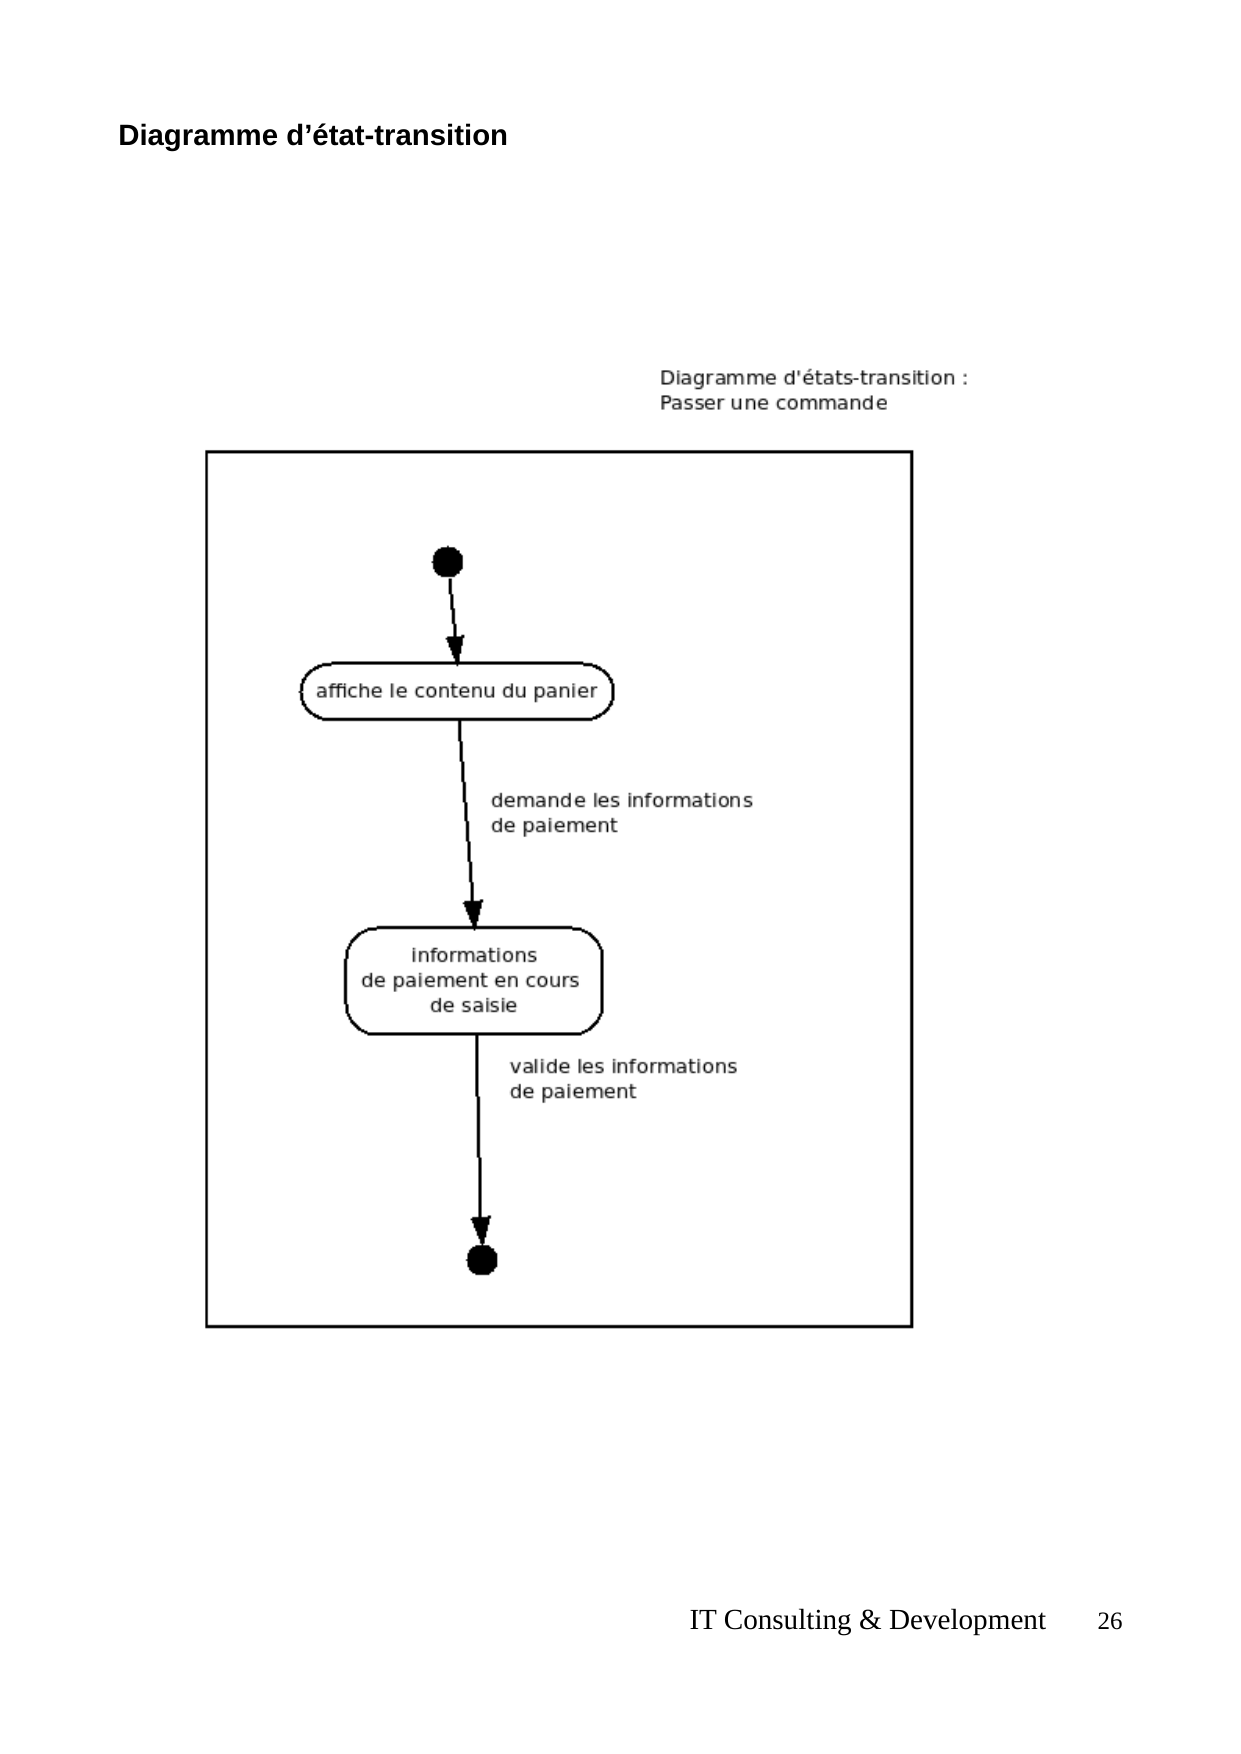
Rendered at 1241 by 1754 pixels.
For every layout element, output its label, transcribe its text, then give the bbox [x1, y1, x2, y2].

picture [205, 366, 973, 1330]
subtitle Diagramme d’état-transition [118, 118, 1122, 152]
